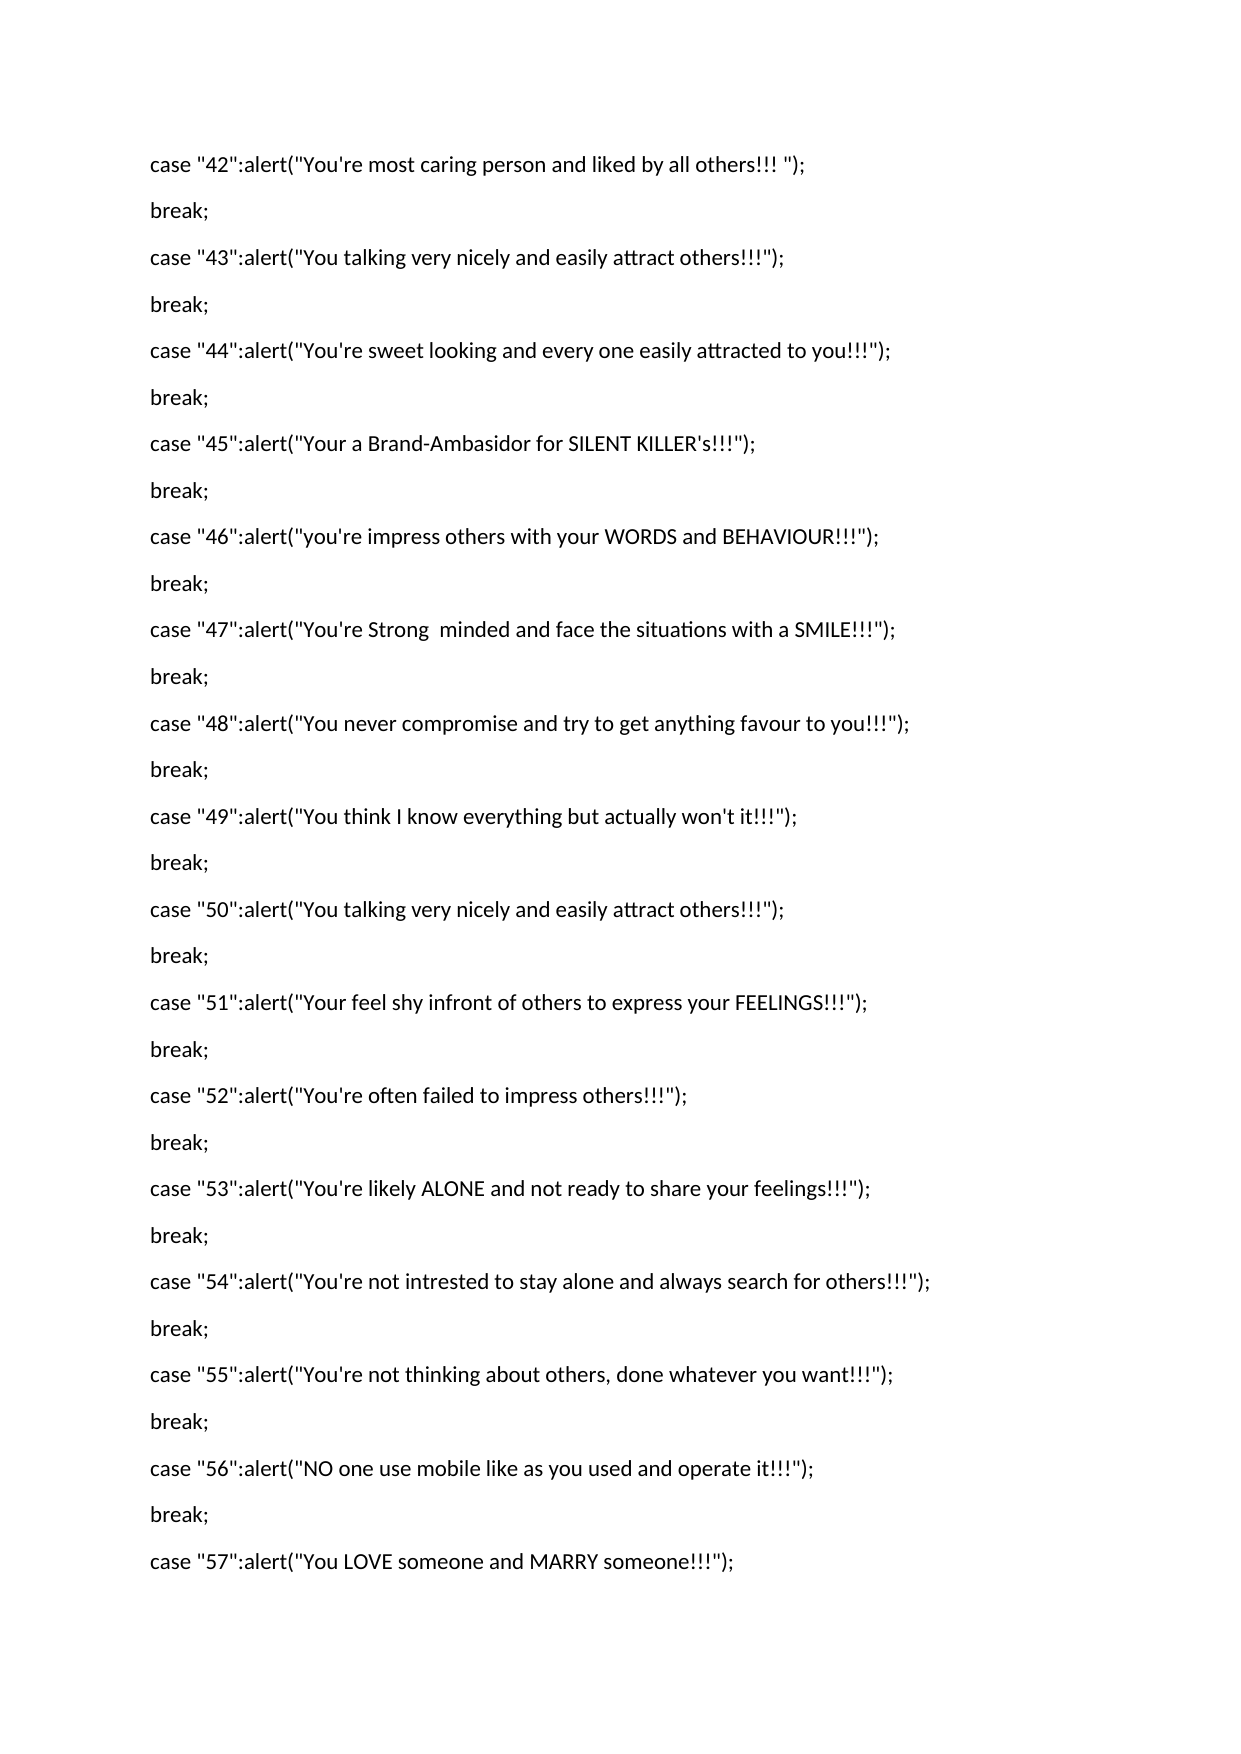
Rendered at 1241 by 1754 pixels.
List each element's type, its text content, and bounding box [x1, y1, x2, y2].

text case "57":alert("You LOVE someone and MARRY someone!!!"); [150, 1547, 1090, 1575]
text case "45":alert("Your a Brand-Ambasidor for SILENT KILLER's!!!"); [150, 429, 1090, 457]
text break; [150, 1221, 1090, 1249]
text break; [150, 1128, 1090, 1156]
text case "53":alert("You're likely ALONE and not ready to share your feelings!!!"); [150, 1174, 1090, 1202]
text break; [150, 290, 1090, 318]
text case "48":alert("You never compromise and try to get anything favour to you!!!"); [150, 709, 1090, 737]
text break; [150, 848, 1090, 876]
text case "56":alert("NO one use mobile like as you used and operate it!!!"); [150, 1454, 1090, 1482]
text break; [150, 197, 1090, 224]
text case "51":alert("Your feel shy infront of others to express your FEELINGS!!!"); [150, 988, 1090, 1016]
text break; [150, 476, 1090, 504]
text break; [150, 662, 1090, 690]
text break; [150, 1314, 1090, 1342]
text case "42":alert("You're most caring person and liked by all others!!! "); [150, 150, 1090, 178]
text case "55":alert("You're not thinking about others, done whatever you want!!!"); [150, 1361, 1090, 1389]
text case "43":alert("You talking very nicely and easily attract others!!!"); [150, 243, 1090, 271]
text break; [150, 755, 1090, 783]
text case "46":alert("you're impress others with your WORDS and BEHAVIOUR!!!"); [150, 522, 1090, 551]
text case "49":alert("You think I know everything but actually won't it!!!"); [150, 802, 1090, 830]
text break; [150, 383, 1090, 411]
text break; [150, 942, 1090, 969]
text case "52":alert("You're often failed to impress others!!!"); [150, 1081, 1090, 1109]
text case "54":alert("You're not intrested to stay alone and always search for others!!!"); [150, 1267, 1090, 1296]
text case "50":alert("You talking very nicely and easily attract others!!!"); [150, 895, 1090, 923]
text case "47":alert("You're Strong minded and face the situations with a SMILE!!!"); [150, 616, 1090, 644]
text break; [150, 569, 1090, 597]
text break; [150, 1035, 1090, 1063]
text case "44":alert("You're sweet looking and every one easily attracted to you!!!"); [150, 336, 1090, 364]
text break; [150, 1407, 1090, 1435]
text break; [150, 1500, 1090, 1528]
